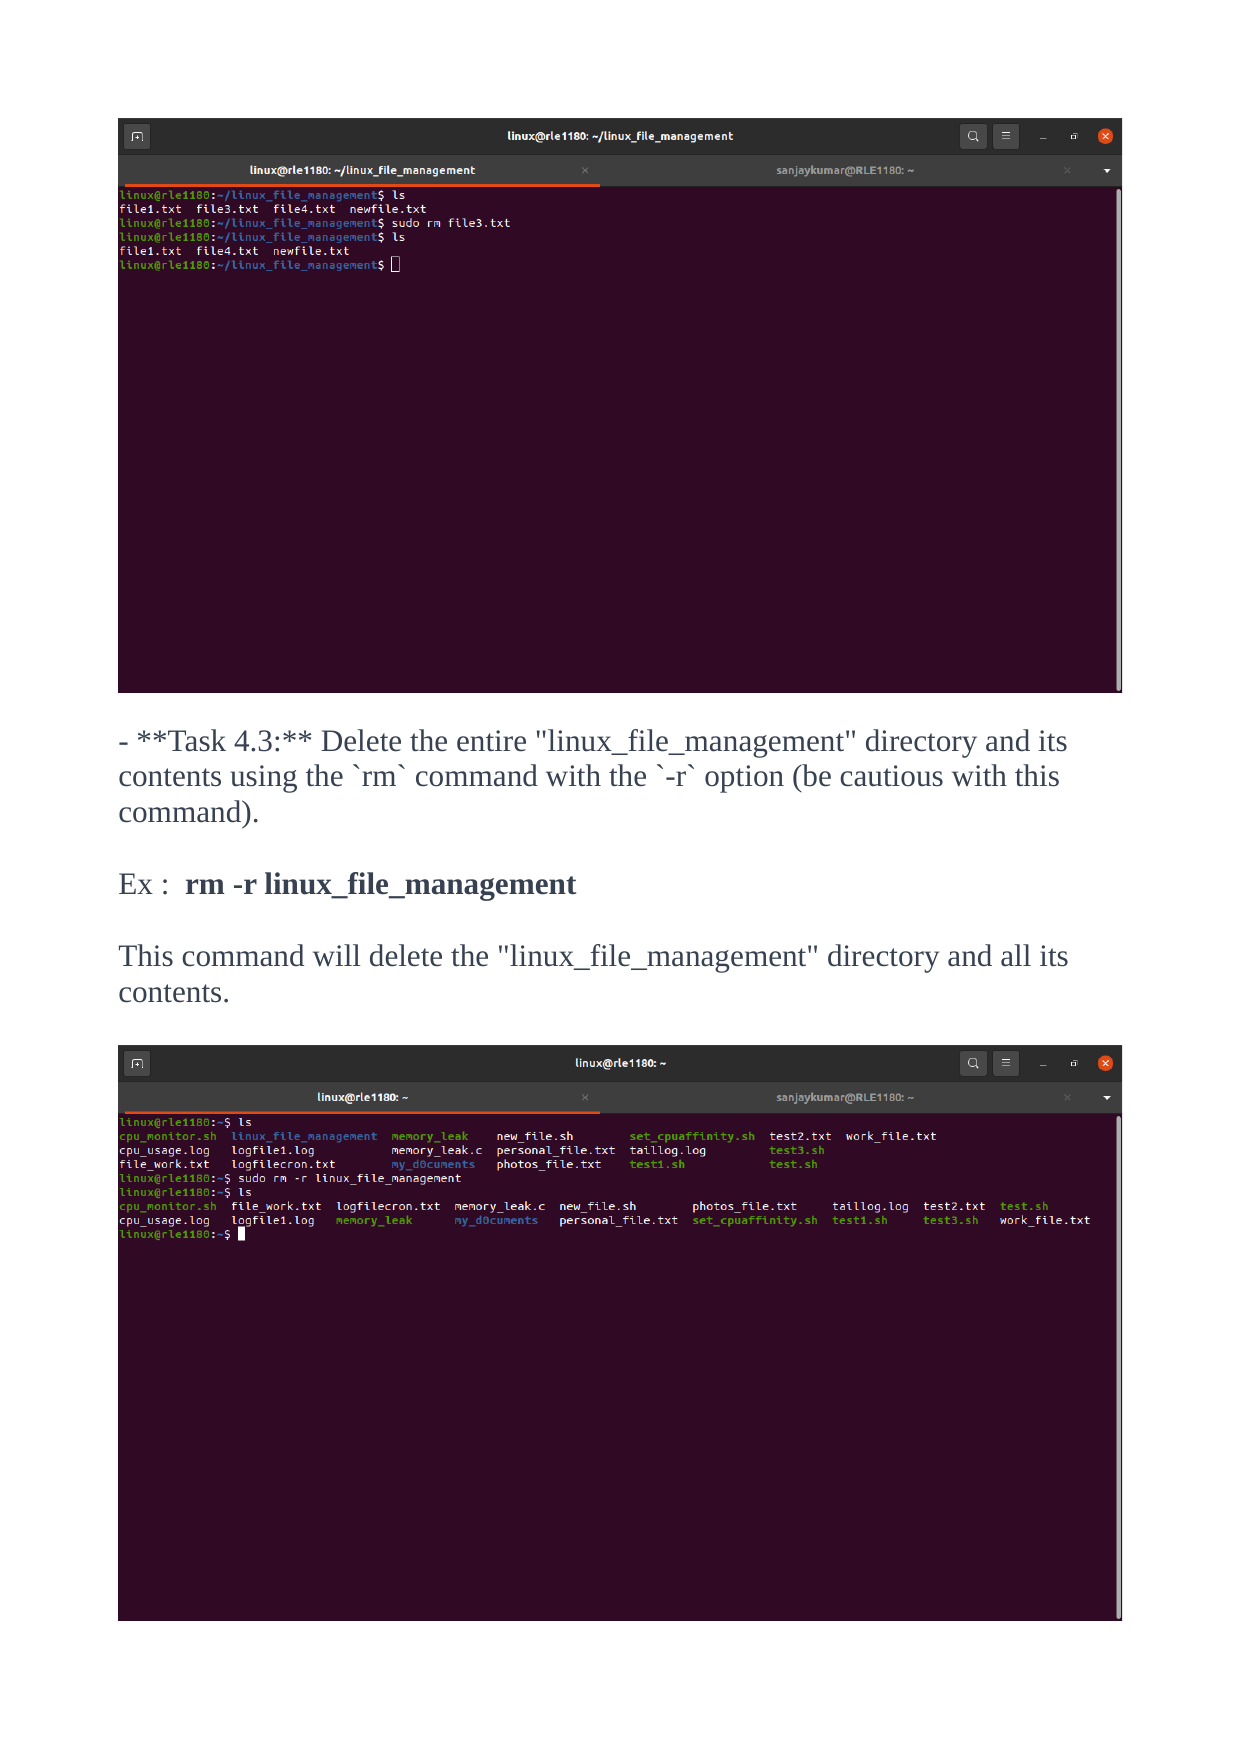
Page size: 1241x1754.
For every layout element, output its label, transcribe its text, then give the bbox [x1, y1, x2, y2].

picture [118, 118, 1123, 693]
picture [118, 1045, 1123, 1621]
text Ex : rm -r linux_file_management [118, 866, 1122, 901]
text This command will delete the "linux_file_management" directory and all its contents. [118, 937, 1122, 1045]
text - **Task 4.3:** Delete the entire "linux_file_management" directory and its contents using the `rm` command with the `-r` option (be cautious with this command). [118, 722, 1122, 829]
